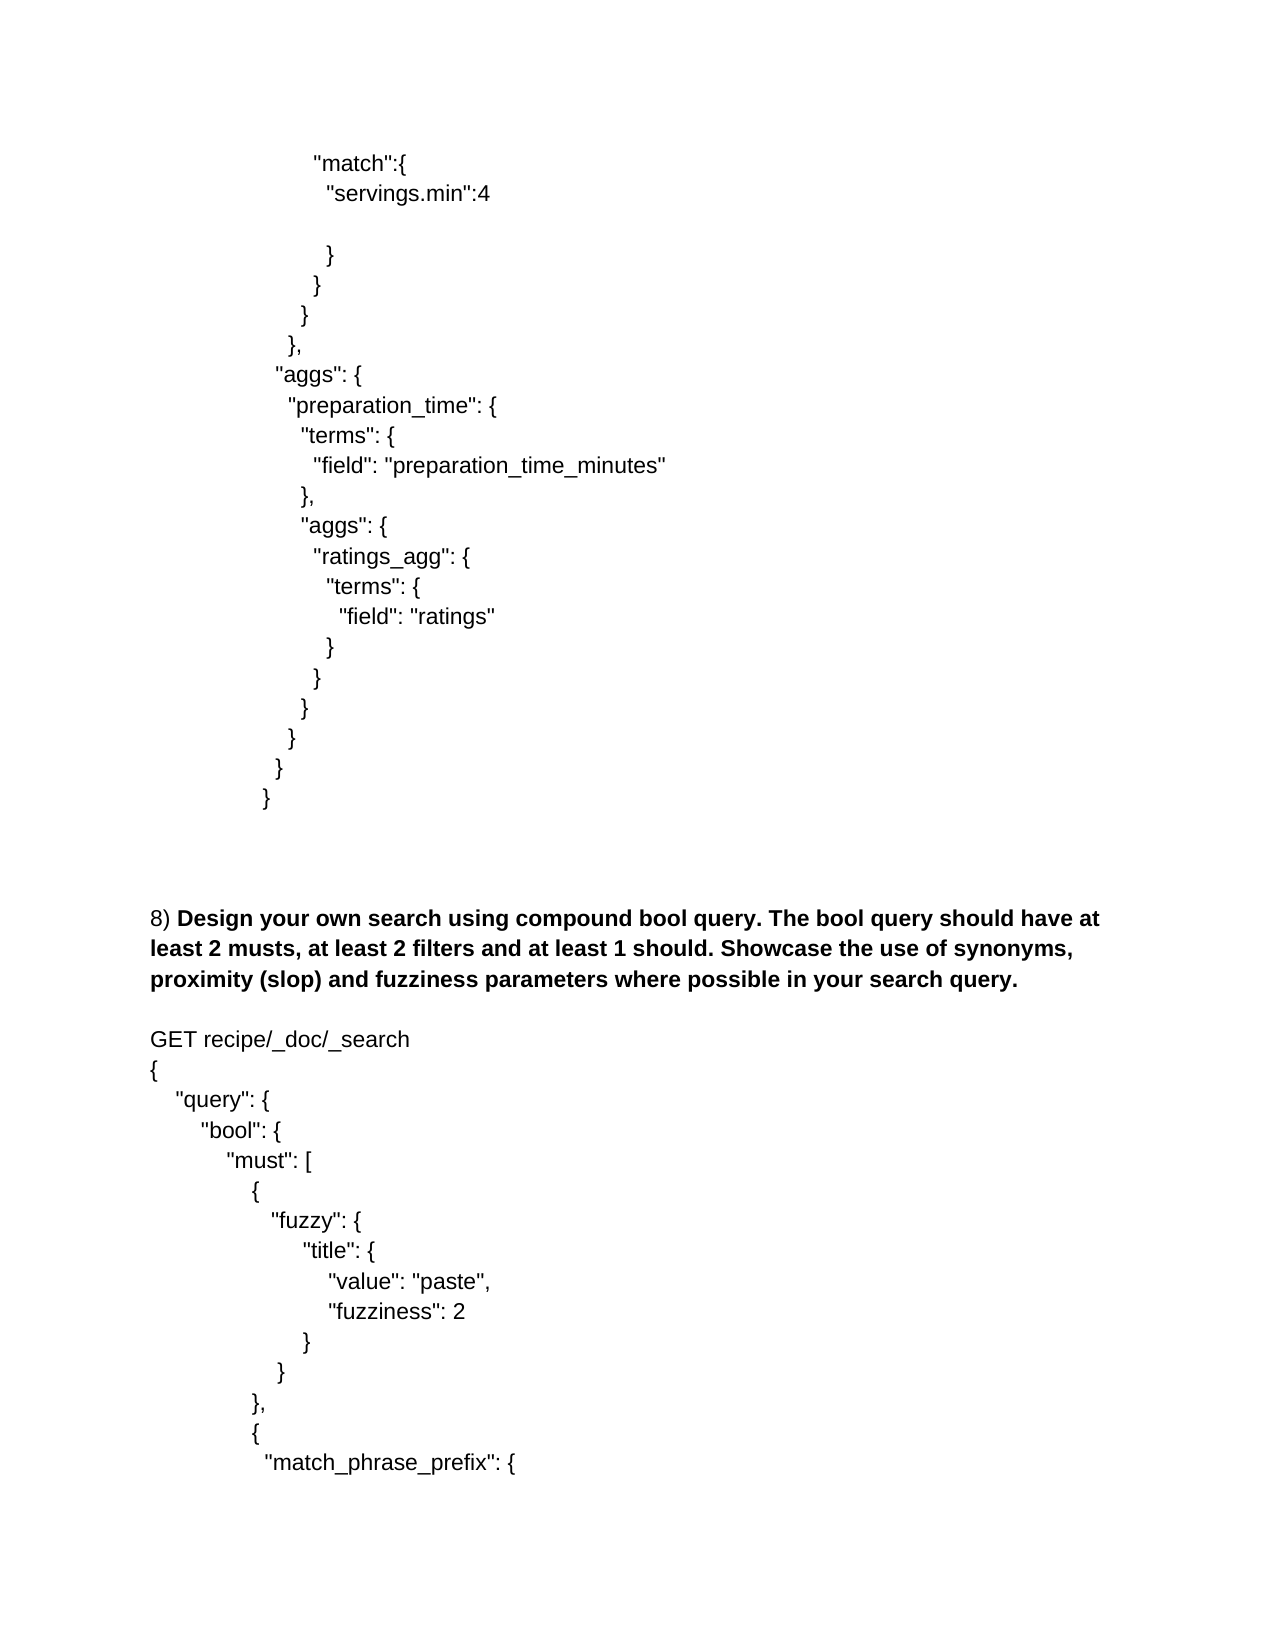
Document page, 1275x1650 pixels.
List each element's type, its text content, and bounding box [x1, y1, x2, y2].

text "terms": { [262, 422, 1125, 448]
text } [262, 694, 1125, 720]
text { [150, 1419, 1125, 1445]
text "aggs": { [262, 512, 1125, 539]
text "bool": { [150, 1117, 1125, 1143]
text } [150, 1328, 1125, 1354]
text } [262, 301, 1125, 327]
text "match_phrase_prefix": { [150, 1449, 1125, 1475]
text } [262, 241, 1125, 267]
text "title": { [150, 1237, 1125, 1264]
text { [150, 1056, 1125, 1083]
text "must": [ [150, 1147, 1125, 1173]
text } [262, 633, 1125, 660]
text 8) Design your own search using compound bool query. The bool query should have at least 2 musts, at least 2 filters and at least 1 should. Showcase the use of synonyms, proximity (slop) and fuzziness parameters where possible in your search query. [150, 905, 1125, 992]
text } [262, 663, 1125, 690]
text } [262, 784, 1125, 811]
text } [262, 724, 1125, 750]
text }, [262, 331, 1125, 358]
text GET recipe/_doc/_search [150, 1026, 1125, 1052]
text "field": "preparation_time_minutes" [262, 452, 1125, 478]
text } [150, 1358, 1125, 1385]
text "value": "paste", [150, 1268, 1125, 1294]
text "preparation_time": { [262, 392, 1125, 418]
text }, [262, 482, 1125, 509]
text "query": { [150, 1086, 1125, 1113]
text }, [150, 1388, 1125, 1415]
text "aggs": { [262, 361, 1125, 388]
text "terms": { [262, 573, 1125, 599]
text "servings.min":4 [262, 180, 1125, 207]
text "fuzziness": 2 [150, 1298, 1125, 1324]
text } [262, 754, 1125, 781]
text } [262, 271, 1125, 297]
text "field": "ratings" [262, 603, 1125, 629]
text { [150, 1177, 1125, 1203]
text "ratings_agg": { [262, 543, 1125, 569]
text "fuzzy": { [150, 1207, 1125, 1234]
text "match":{ [262, 150, 1125, 176]
